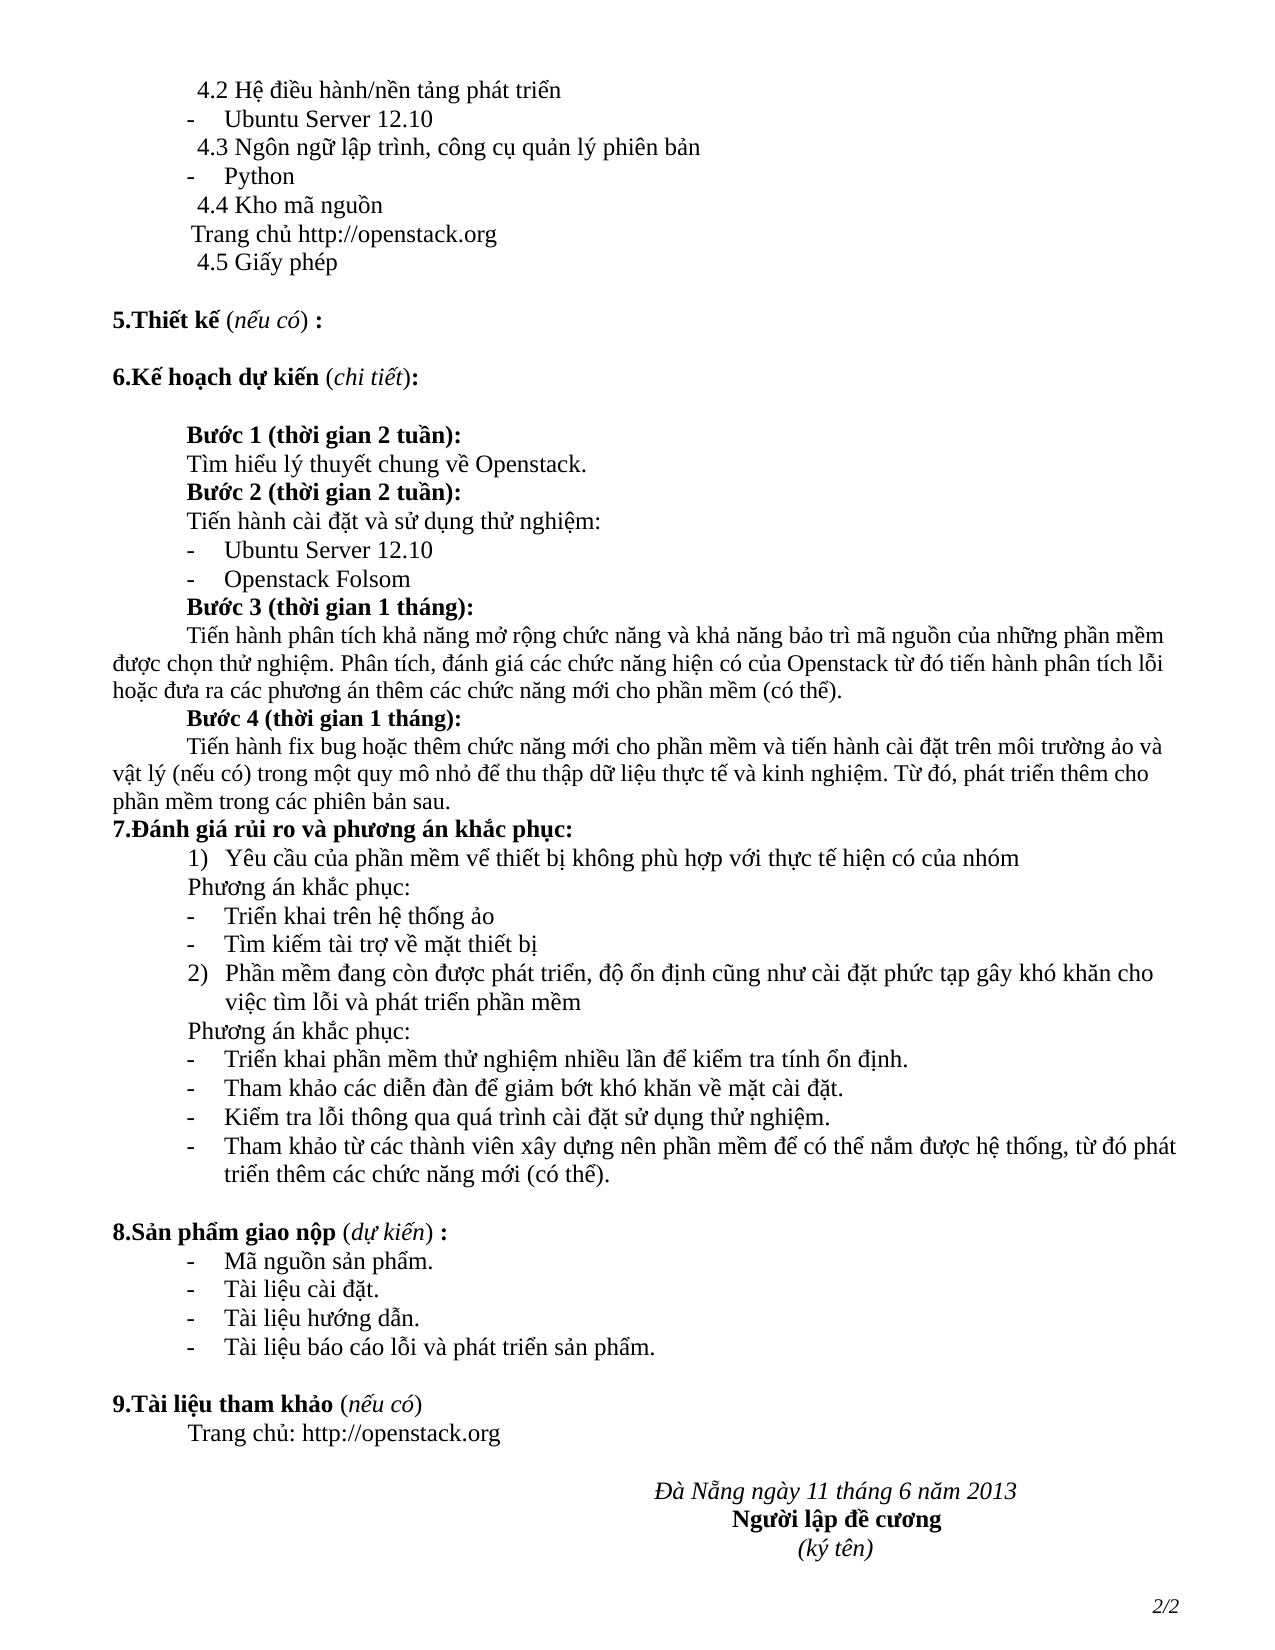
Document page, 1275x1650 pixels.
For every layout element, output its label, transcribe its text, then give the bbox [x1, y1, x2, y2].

list Phần mềm đang còn được phát triển, độ ổn định cũng như cài đặt phức tạp gây khó khăn cho việc tìm lỗi và phát triển phần mềm [187, 958, 1181, 1016]
list Openstack Folsom [186, 564, 1181, 592]
text Tiến hành fix bug hoặc thêm chức năng mới cho phần mềm và tiến hành cài đặt trên môi trường ảo và vật lý (nếu có) trong một quy mô nhỏ để thu thập dữ liệu thực tế và kinh nghiệm. Từ đó, phát triển thêm cho phần mềm trong các phiên bản sau. [112, 732, 1181, 814]
text Đà Nẵng ngày 11 tháng 6 năm 2013 [492, 1476, 1181, 1504]
list Kế hoạch dự kiến (chi tiết): [112, 362, 1181, 391]
list Triển khai phần mềm thử nghiệm nhiều lần để kiểm tra tính ổn định. [186, 1044, 1181, 1073]
text Tiến hành phân tích khả năng mở rộng chức năng và khả năng bảo trì mã nguồn của những phần mềm được chọn thử nghiệm. Phân tích, đánh giá các chức năng hiện có của Openstack từ đó tiến hành phân tích lỗi hoặc đưa ra các phương án thêm các chức năng mới cho phần mềm (có thể). [112, 621, 1181, 704]
list Kiểm tra lỗi thông qua quá trình cài đặt sử dụng thử nghiệm. [186, 1102, 1181, 1131]
list Mã nguồn sản phẩm. [186, 1246, 1181, 1274]
list Đánh giá rủi ro và phương án khắc phục: [112, 814, 1181, 843]
list Tài liệu hướng dẫn. [186, 1303, 1181, 1332]
list Tài liệu cài đặt. [186, 1274, 1181, 1303]
list Triển khai trên hệ thống ảo [186, 901, 1181, 929]
text Bước 1 (thời gian 2 tuần): [112, 420, 1181, 449]
list Tài liệu báo cáo lỗi và phát triển sản phẩm. [186, 1332, 1181, 1361]
text Tìm hiểu lý thuyết chung về Openstack. [112, 449, 1181, 477]
list Ubuntu Server 12.10 [186, 104, 1181, 132]
list Tìm kiếm tài trợ về mặt thiết bị [186, 929, 1181, 958]
list Ubuntu Server 12.10 [186, 535, 1181, 564]
list Thiết kế (nếu có) : [112, 305, 1181, 334]
text Trang chủ: http://openstack.org [187, 1418, 1181, 1447]
text (ký tên) [492, 1533, 1181, 1562]
text Bước 3 (thời gian 1 tháng): [186, 592, 1181, 621]
list Python [186, 161, 1181, 190]
text Phương án khắc phục: [187, 1016, 1181, 1044]
text Bước 4 (thời gian 1 tháng): [112, 704, 1181, 732]
list Tài liệu tham khảo (nếu có) [112, 1389, 1181, 1418]
list Ngôn ngữ lập trình, công cụ quản lý phiên bản [197, 132, 1181, 161]
list Tham khảo các diễn đàn để giảm bớt khó khăn về mặt cài đặt. [186, 1073, 1181, 1102]
text Trang chủ http://openstack.org [191, 219, 1181, 247]
text Tiến hành cài đặt và sử dụng thử nghiệm: [112, 506, 1181, 535]
text Phương án khắc phục: [187, 872, 1181, 901]
text Người lập đề cương [492, 1504, 1181, 1533]
text Bước 2 (thời gian 2 tuần): [112, 477, 1181, 506]
list Hệ điều hành/nền tảng phát triển [197, 75, 1181, 104]
list Yêu cầu của phần mềm vể thiết bị không phù hợp với thực tế hiện có của nhóm [187, 843, 1181, 872]
list Giấy phép [197, 247, 1181, 276]
list Sản phẩm giao nộp (dự kiến) : [112, 1217, 1181, 1246]
list Tham khảo từ các thành viên xây dựng nên phần mềm để có thể nắm được hệ thống, từ đó phát triển thêm các chức năng mới (có thể). [186, 1131, 1181, 1188]
list Kho mã nguồn [197, 190, 1181, 219]
